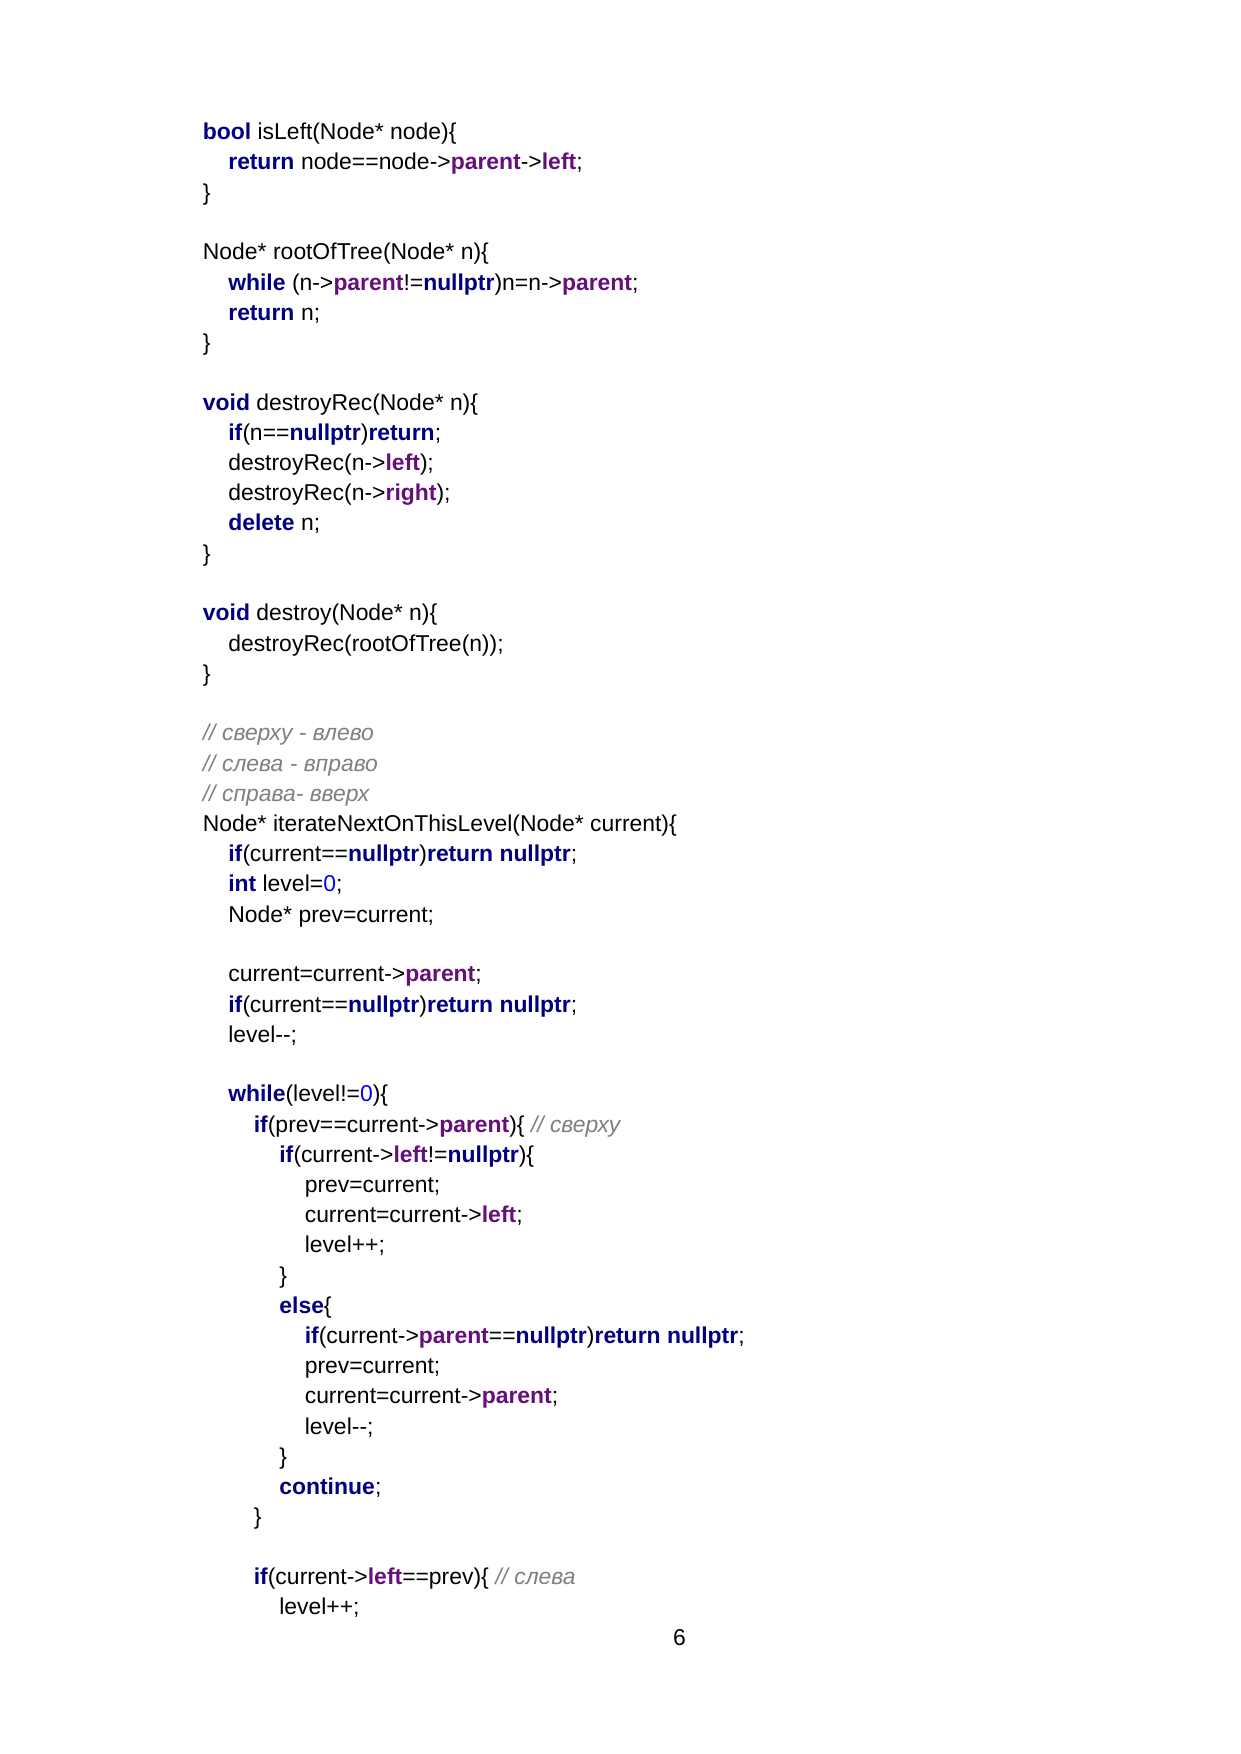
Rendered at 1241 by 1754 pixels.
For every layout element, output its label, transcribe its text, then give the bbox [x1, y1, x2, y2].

text void destroy(Node* n){ [177, 599, 1181, 626]
text continue; [177, 1473, 1181, 1499]
text } [177, 329, 1181, 355]
text else{ [177, 1292, 1181, 1318]
text int level=0; [177, 870, 1181, 897]
text level++; [177, 1231, 1181, 1258]
text prev=current; [177, 1352, 1181, 1379]
text return n; [177, 299, 1181, 325]
text if(current==nullptr)return nullptr; [177, 991, 1181, 1017]
text } [177, 660, 1181, 686]
text } [177, 1503, 1181, 1530]
text if(current->left==prev){ // слева [177, 1563, 1181, 1589]
text } [177, 539, 1181, 566]
text level--; [177, 1021, 1181, 1047]
text return node==node->parent->left; [177, 148, 1181, 175]
text // справа- вверх [177, 780, 1181, 806]
text if(current->parent==nullptr)return nullptr; [177, 1322, 1181, 1348]
text if(prev==current->parent){ // сверху [177, 1111, 1181, 1137]
text if(n==nullptr)return; [177, 419, 1181, 445]
text if(current->left!=nullptr){ [177, 1141, 1181, 1167]
text level++; [177, 1593, 1181, 1619]
text prev=current; [177, 1171, 1181, 1197]
text destroyRec(rootOfTree(n)); [177, 629, 1181, 656]
text destroyRec(n->right); [177, 479, 1181, 506]
text current=current->parent; [177, 1382, 1181, 1409]
text } [177, 178, 1181, 205]
text Node* rootOfTree(Node* n){ [177, 238, 1181, 264]
text Node* iterateNextOnThisLevel(Node* current){ [177, 810, 1181, 836]
text bool isLeft(Node* node){ [177, 118, 1181, 144]
text void destroyRec(Node* n){ [177, 388, 1181, 415]
text } [177, 1262, 1181, 1288]
text if(current==nullptr)return nullptr; [177, 840, 1181, 867]
text current=current->left; [177, 1201, 1181, 1228]
text Node* prev=current; [177, 901, 1181, 927]
text while(level!=0){ [177, 1080, 1181, 1107]
text current=current->parent; [177, 960, 1181, 987]
text destroyRec(n->left); [177, 449, 1181, 475]
text delete n; [177, 509, 1181, 536]
text // слева - вправо [177, 749, 1181, 776]
text // сверху - влево [177, 719, 1181, 746]
text } [177, 1443, 1181, 1469]
text level--; [177, 1413, 1181, 1439]
text while (n->parent!=nullptr)n=n->parent; [177, 268, 1181, 295]
